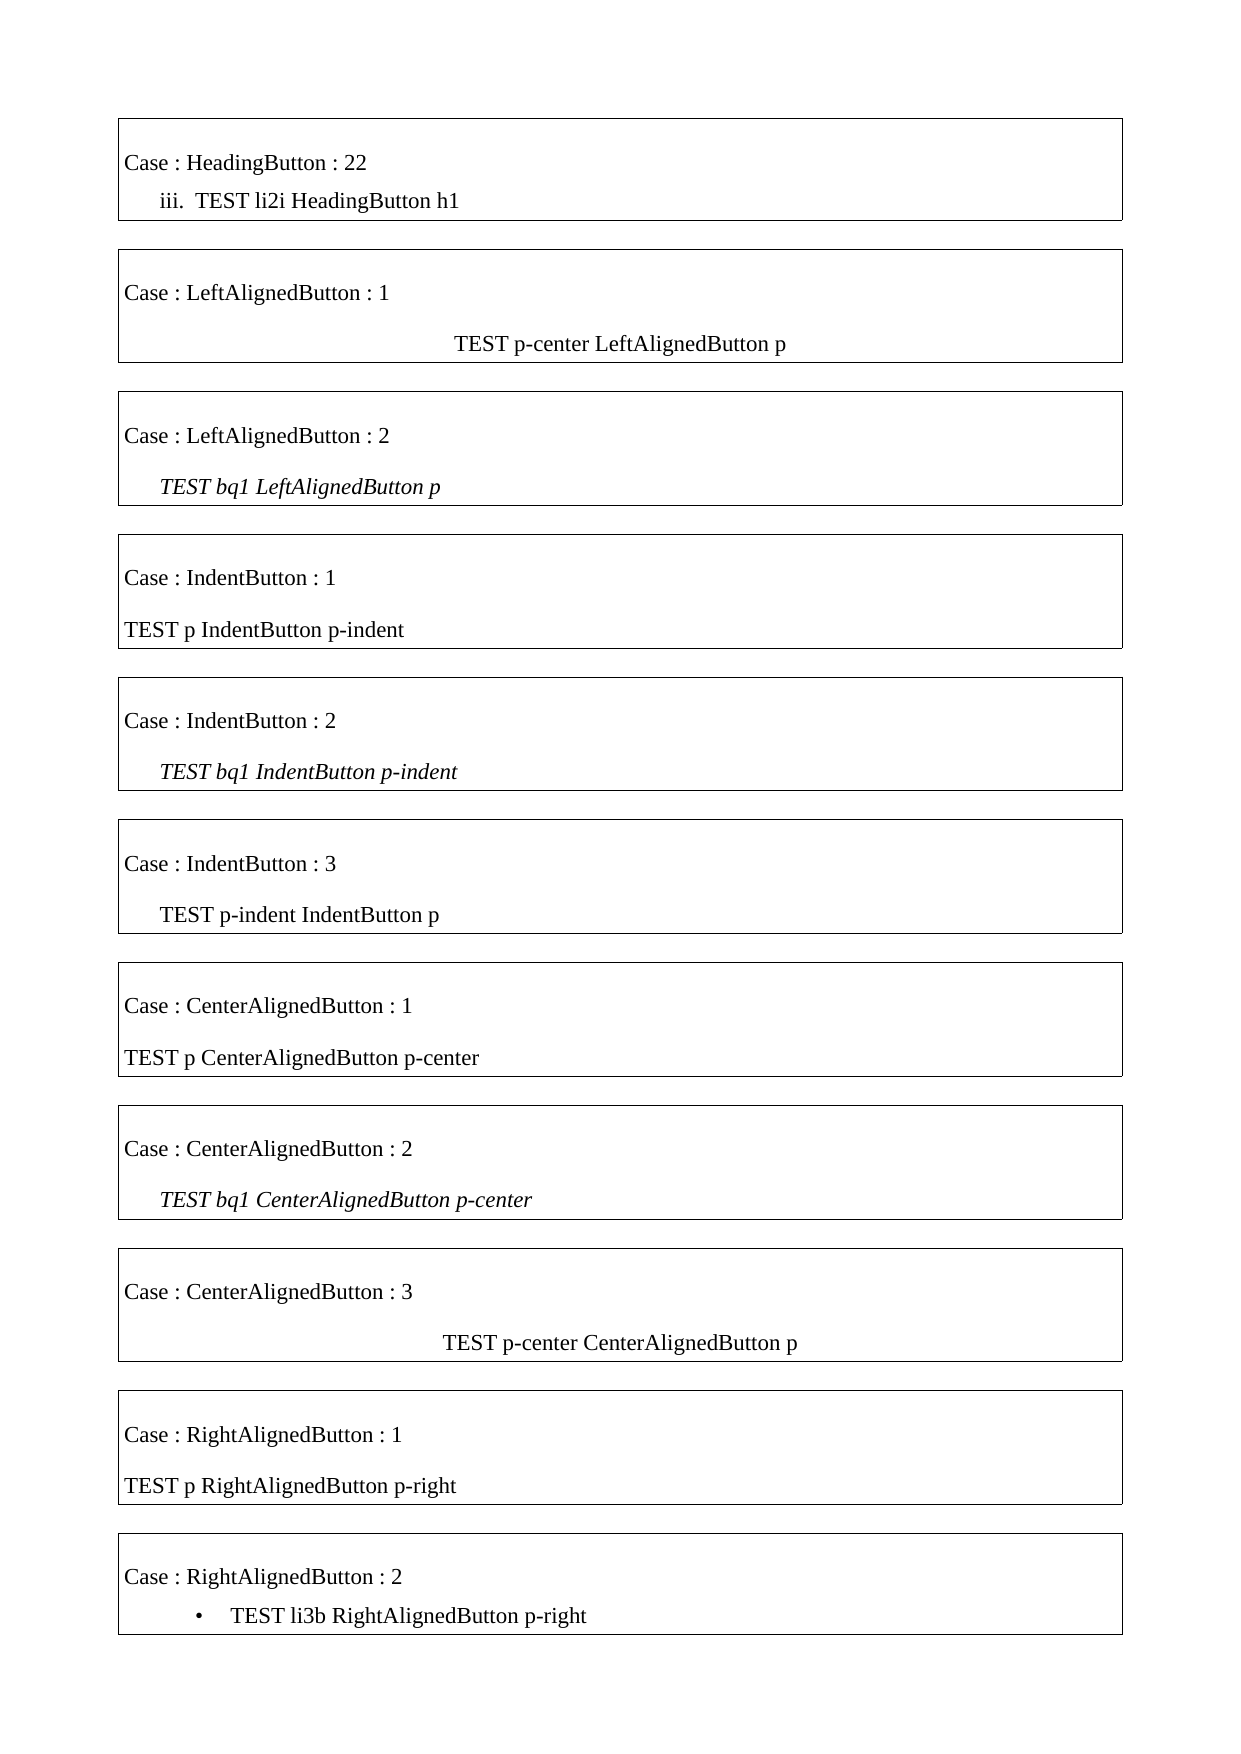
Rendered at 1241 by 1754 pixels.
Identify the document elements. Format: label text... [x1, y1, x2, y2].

table_header Case : RightAlignedButton : 1 TEST p RightAlignedButton p-right [119, 1391, 1122, 1504]
table_header Case : RightAlignedButton : 2 TEST li3b RightAlignedButton p-right [119, 1534, 1122, 1634]
table_header Case : CenterAlignedButton : 1 TEST p CenterAlignedButton p-center [119, 963, 1122, 1076]
table_header Case : CenterAlignedButton : 2 TEST bq1 CenterAlignedButton p-center [119, 1106, 1122, 1218]
table_header Case : IndentButton : 3 TEST p-indent IndentButton p [119, 820, 1122, 933]
table_header Case : HeadingButton : 22 TEST li2i HeadingButton h1 [119, 119, 1122, 219]
table_header Case : IndentButton : 1 TEST p IndentButton p-indent [119, 535, 1122, 648]
table_header Case : LeftAlignedButton : 1 TEST p-center LeftAlignedButton p [119, 250, 1122, 362]
table_header Case : IndentButton : 2 TEST bq1 IndentButton p-indent [119, 678, 1122, 790]
table_header Case : CenterAlignedButton : 3 TEST p-center CenterAlignedButton p [119, 1249, 1122, 1361]
table_header Case : LeftAlignedButton : 2 TEST bq1 LeftAlignedButton p [119, 392, 1122, 505]
